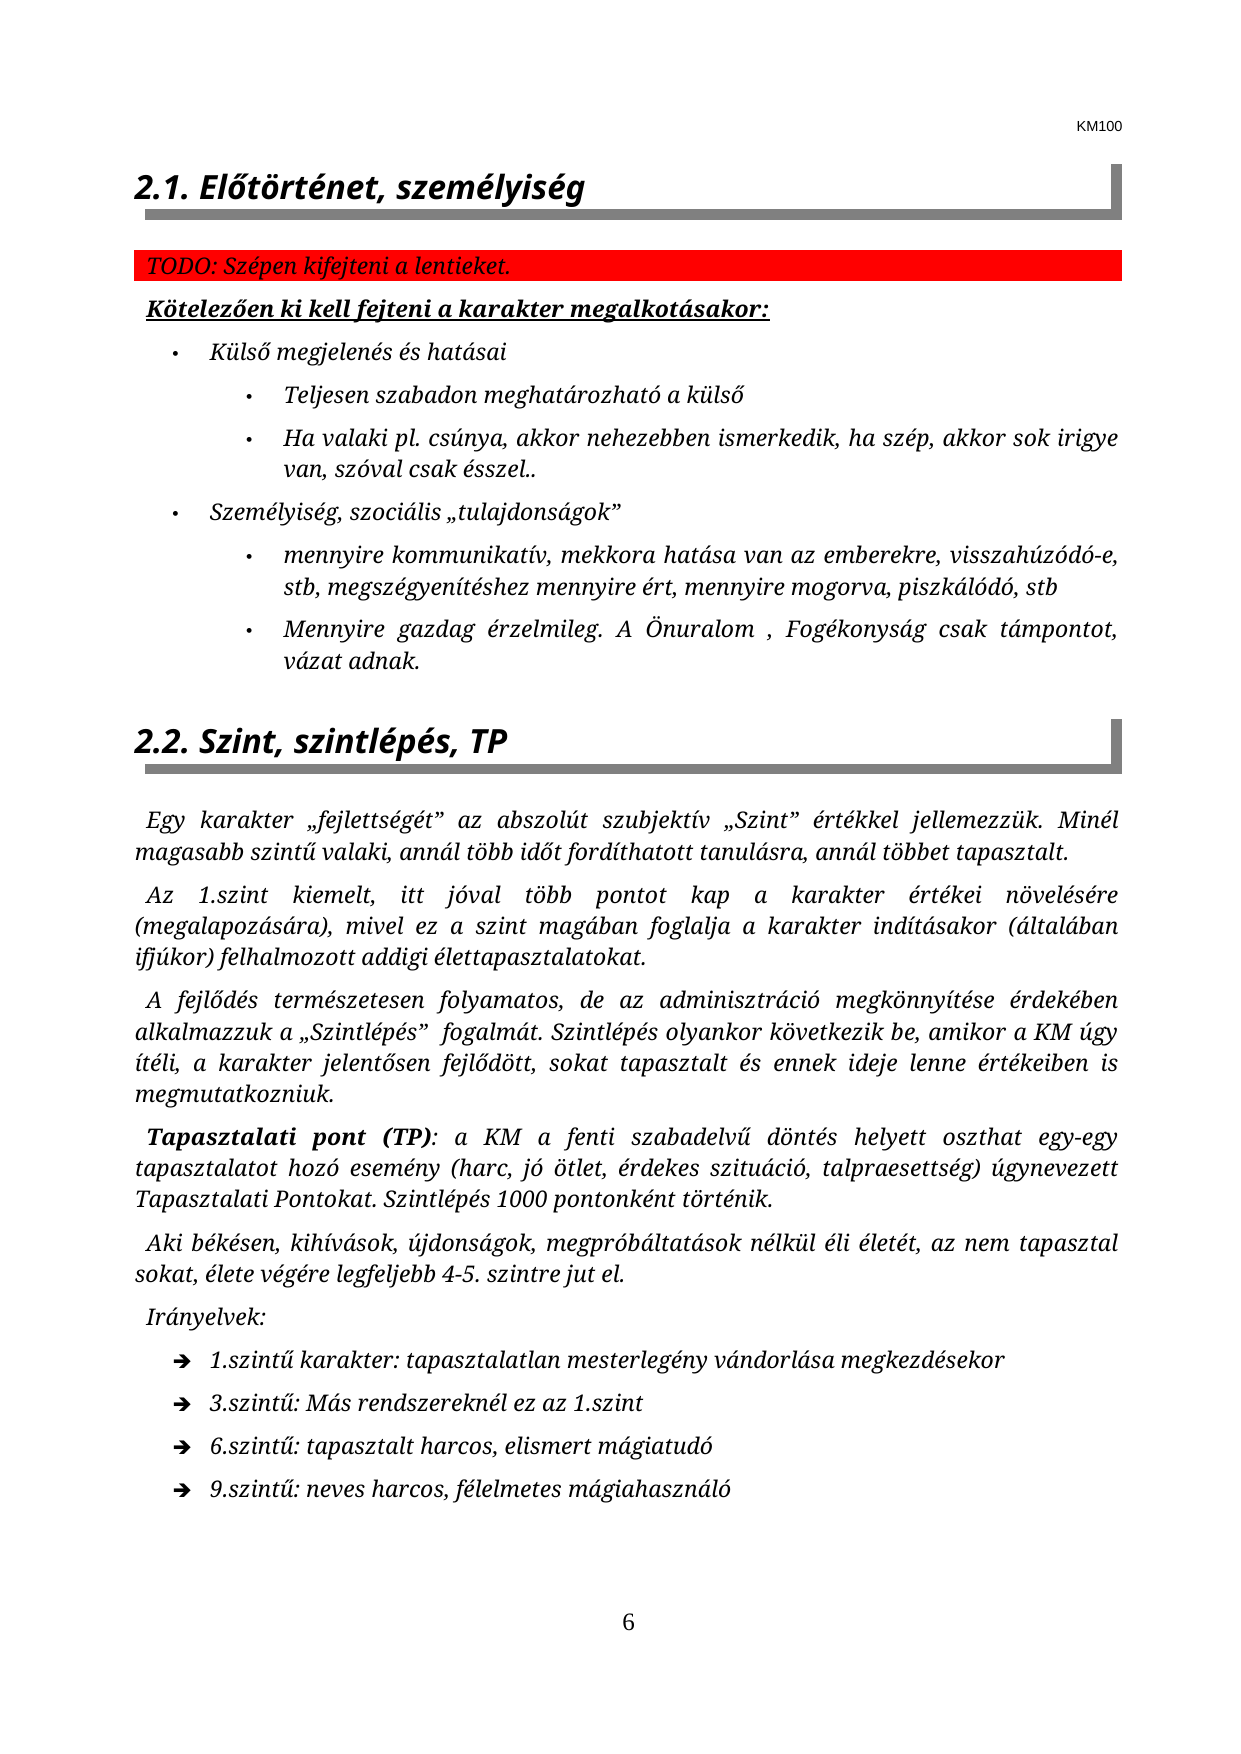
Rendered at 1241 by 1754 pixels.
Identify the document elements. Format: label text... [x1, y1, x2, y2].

text Tapasztalati pont (TP): a KM a fenti szabadelvű döntés helyett oszthat egy-egy tapasztalatot hozó esemény (harc, jó ötlet, érdekes szituáció, talpraesettség) úgynevezett Tapasztalati Pontokat. Szintlépés 1000 pontonként történik. [134, 1121, 1122, 1215]
list mennyire kommunikatív, mekkora hatása van az emberekre, visszahúzódó-e, stb, megszégyenítéshez mennyire ért, mennyire mogorva, piszkálódó, stb [246, 539, 1122, 602]
subtitle Előtörténet, személyiség [134, 164, 1111, 209]
list Mennyire gazdag érzelmileg. A Önuralom , Fogékonyság csak támpontot, vázat adnak. [246, 613, 1122, 676]
list 9.szintű: neves harcos, félelmetes mágiahasználó [172, 1473, 1122, 1504]
list 1.szintű karakter: tapasztalatlan mesterlegény vándorlása megkezdésekor [172, 1344, 1122, 1375]
subtitle Szint, szintlépés, TP [134, 718, 1111, 764]
list 3.szintű: Más rendszereknél ez az 1.szint [172, 1387, 1122, 1418]
text Kötelezően ki kell fejteni a karakter megalkotásakor: [134, 293, 1122, 324]
list Személyiség, szociális „tulajdonságok” [172, 496, 1122, 527]
text Egy karakter „fejlettségét” az abszolút szubjektív „Szint” értékkel jellemezzük. Minél magasabb szintű valaki, annál több időt fordíthatott tanulásra, annál többet tapasztalt. [134, 804, 1122, 867]
text Irányelvek: [134, 1301, 1122, 1332]
list 6.szintű: tapasztalt harcos, elismert mágiatudó [172, 1430, 1122, 1461]
text A fejlődés természetesen folyamatos, de az adminisztráció megkönnyítése érdekében alkalmazzuk a „Szintlépés” fogalmát. Szintlépés olyankor következik be, amikor a KM úgy ítéli, a karakter jelentősen fejlődött, sokat tapasztalt és ennek ideje lenne értékeiben is megmutatkozniuk. [134, 984, 1122, 1109]
list Teljesen szabadon meghatározható a külső [246, 379, 1122, 410]
list Külső megjelenés és hatásai [172, 336, 1122, 367]
list Ha valaki pl. csúnya, akkor nehezebben ismerkedik, ha szép, akkor sok irigye van, szóval csak ésszel.. [246, 422, 1122, 484]
text Aki békésen, kihívások, újdonságok, megpróbáltatások nélkül éli életét, az nem tapasztal sokat, élete végére legfeljebb 4-5. szintre jut el. [134, 1226, 1122, 1289]
text TODO: Szépen kifejteni a lentieket. [134, 250, 1122, 281]
text Az 1.szint kiemelt, itt jóval több pontot kap a karakter értékei növelésére (megalapozására), mivel ez a szint magában foglalja a karakter indításakor (általában ifjúkor) felhalmozott addigi élettapasztalatokat. [134, 879, 1122, 972]
